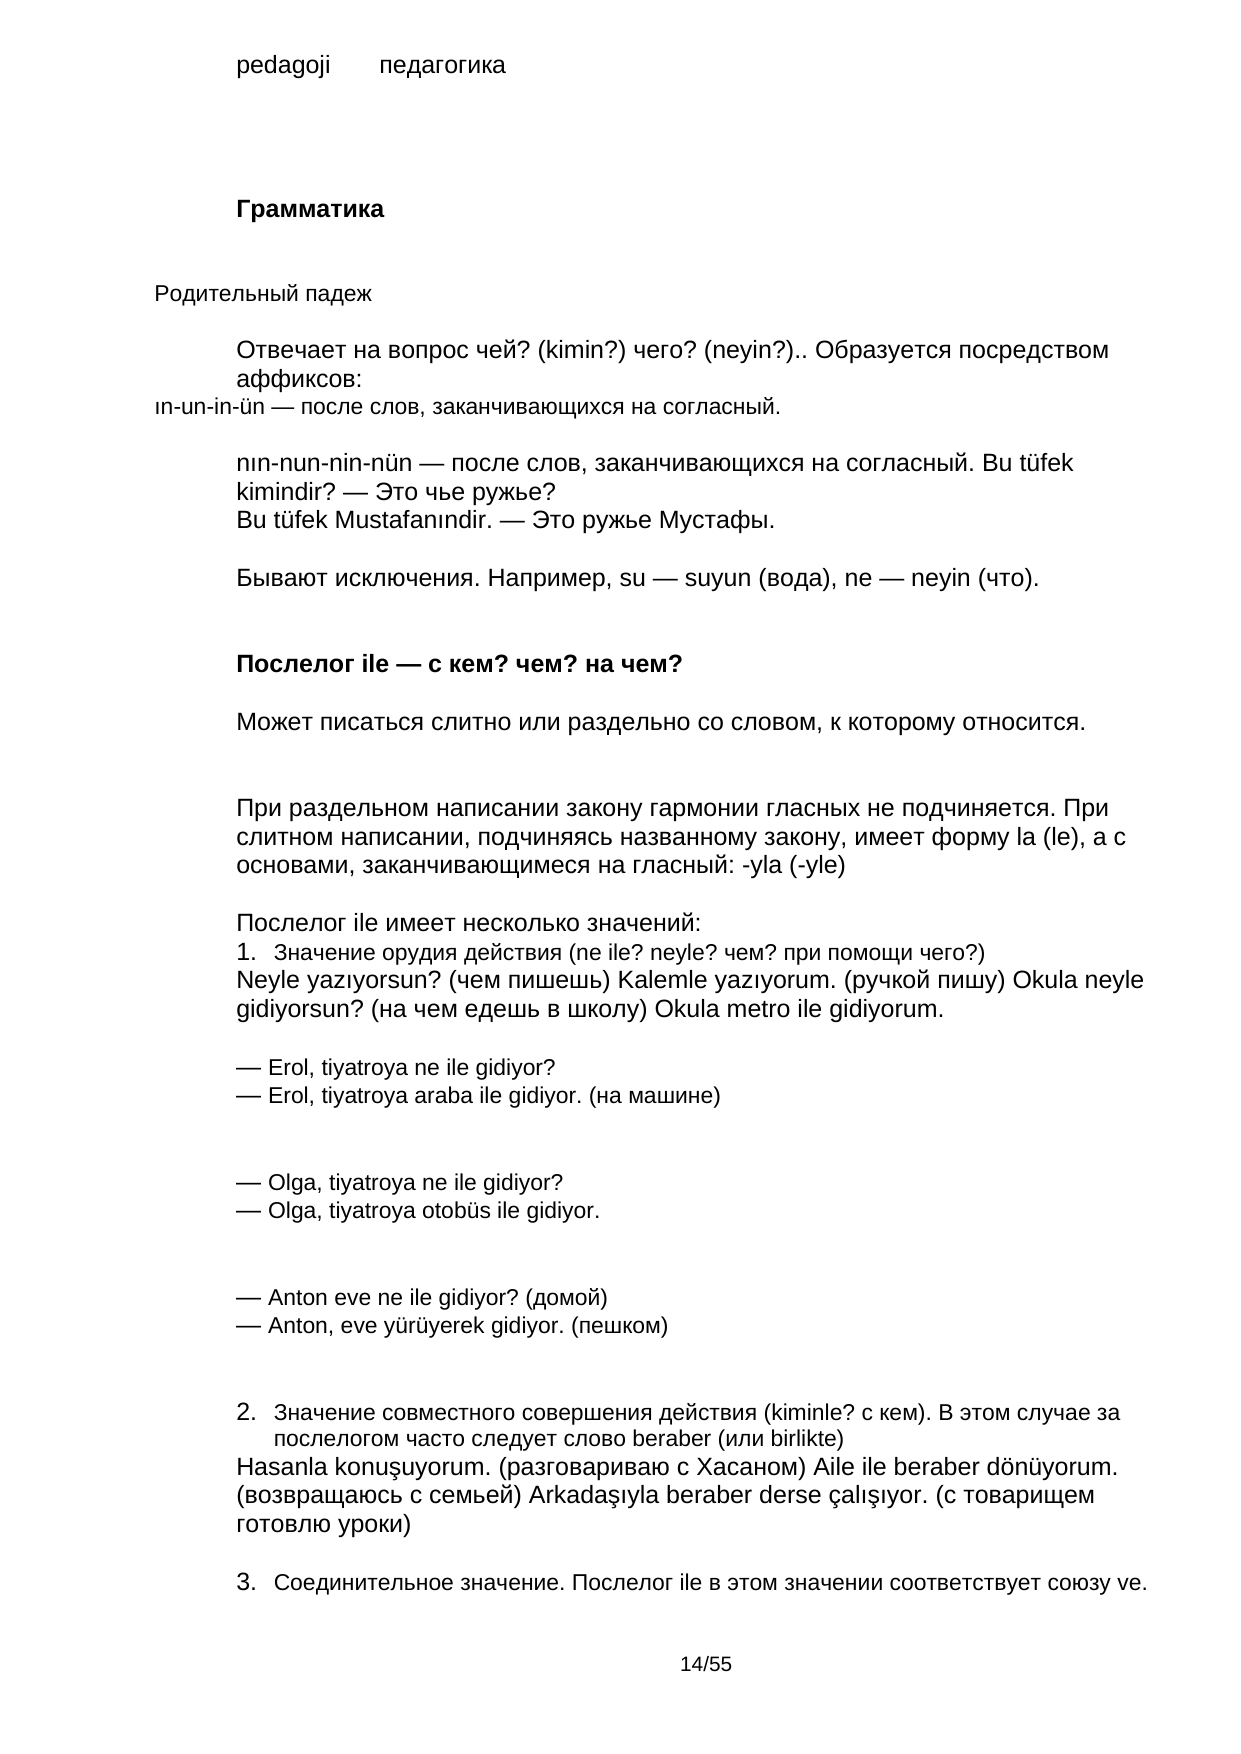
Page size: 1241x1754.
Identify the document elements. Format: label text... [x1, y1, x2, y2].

list Anton eve ne ile gidiyor? (домой) [236, 1281, 1176, 1310]
subtitle Послелог ile — с кем? чем? на чем? [236, 649, 1176, 678]
text ın-un-in-ün — после слов, заканчивающихся на согласный. [154, 393, 1176, 419]
list Olga, tiyatroya otobüs ile gidiyor. [236, 1195, 1176, 1224]
text Бывают исключения. Например, su — suyun (вода), ne — neyin (что). [236, 563, 1176, 591]
text Родительный падеж [154, 280, 1176, 306]
text Neyle yazıyorsun? (чем пишешь) Kalemle yazıyorum. (ручкой пишу) Okula neyle gidiyorsun? (на чем едешь в школу) Okula metro ile gidiyorum. [236, 965, 1176, 1023]
text Отвечает на вопрос чей? (kimin?) чего? (neyin?).. Образуется посредством аффиксов: [236, 335, 1176, 393]
list Olga, tiyatroya ne ile gidiyor? [236, 1166, 1176, 1195]
text Bu tüfek Mustafanındir. — Это ружье Мустафы. [236, 505, 1176, 534]
subtitle Грамматика [236, 194, 1176, 222]
list Erol, tiyatroya ne ile gidiyor? [236, 1051, 1176, 1080]
list Соединительное значение. Послелог ile в этом значении соответствует союзу ve. [236, 1567, 1176, 1595]
text pedagoji педагогика [236, 50, 1176, 79]
list Anton, eve yürüyerek gidiyor. (пешком) [236, 1310, 1176, 1339]
list Значение орудия действия (ne ile? neyle? чем? при помощи чего?) [236, 936, 1176, 965]
list Erol, tiyatroya araba ile gidiyor. (на машине) [236, 1080, 1176, 1109]
list Значение совместного совершения действия (kiminle? с кем). В этом случае за послелогом часто следует слово beraber (или birlikte) [236, 1396, 1176, 1452]
text nın-nun-nin-nün — после слов, заканчивающихся на согласный. Bu tüfek kimindir? — Это чье ружье? [236, 448, 1176, 505]
text Послелог ile имеет несколько значений: [236, 908, 1176, 936]
text Hasanla konuşuyorum. (разговариваю с Хасаном) Aile ile beraber dönüyorum. (возвращаюсь с семьей) Arkadaşıyla beraber derse çalışıyor. (с товарищем готовлю уроки) [236, 1452, 1176, 1538]
text При раздельном написании закону гармонии гласных не подчиняется. При слитном написании, подчиняясь названному закону, имеет форму la (le), а с основами, заканчивающимеся на гласный: -yla (-yle) [236, 793, 1176, 879]
text Может писаться слитно или раздельно со словом, к которому относится. [236, 706, 1176, 735]
